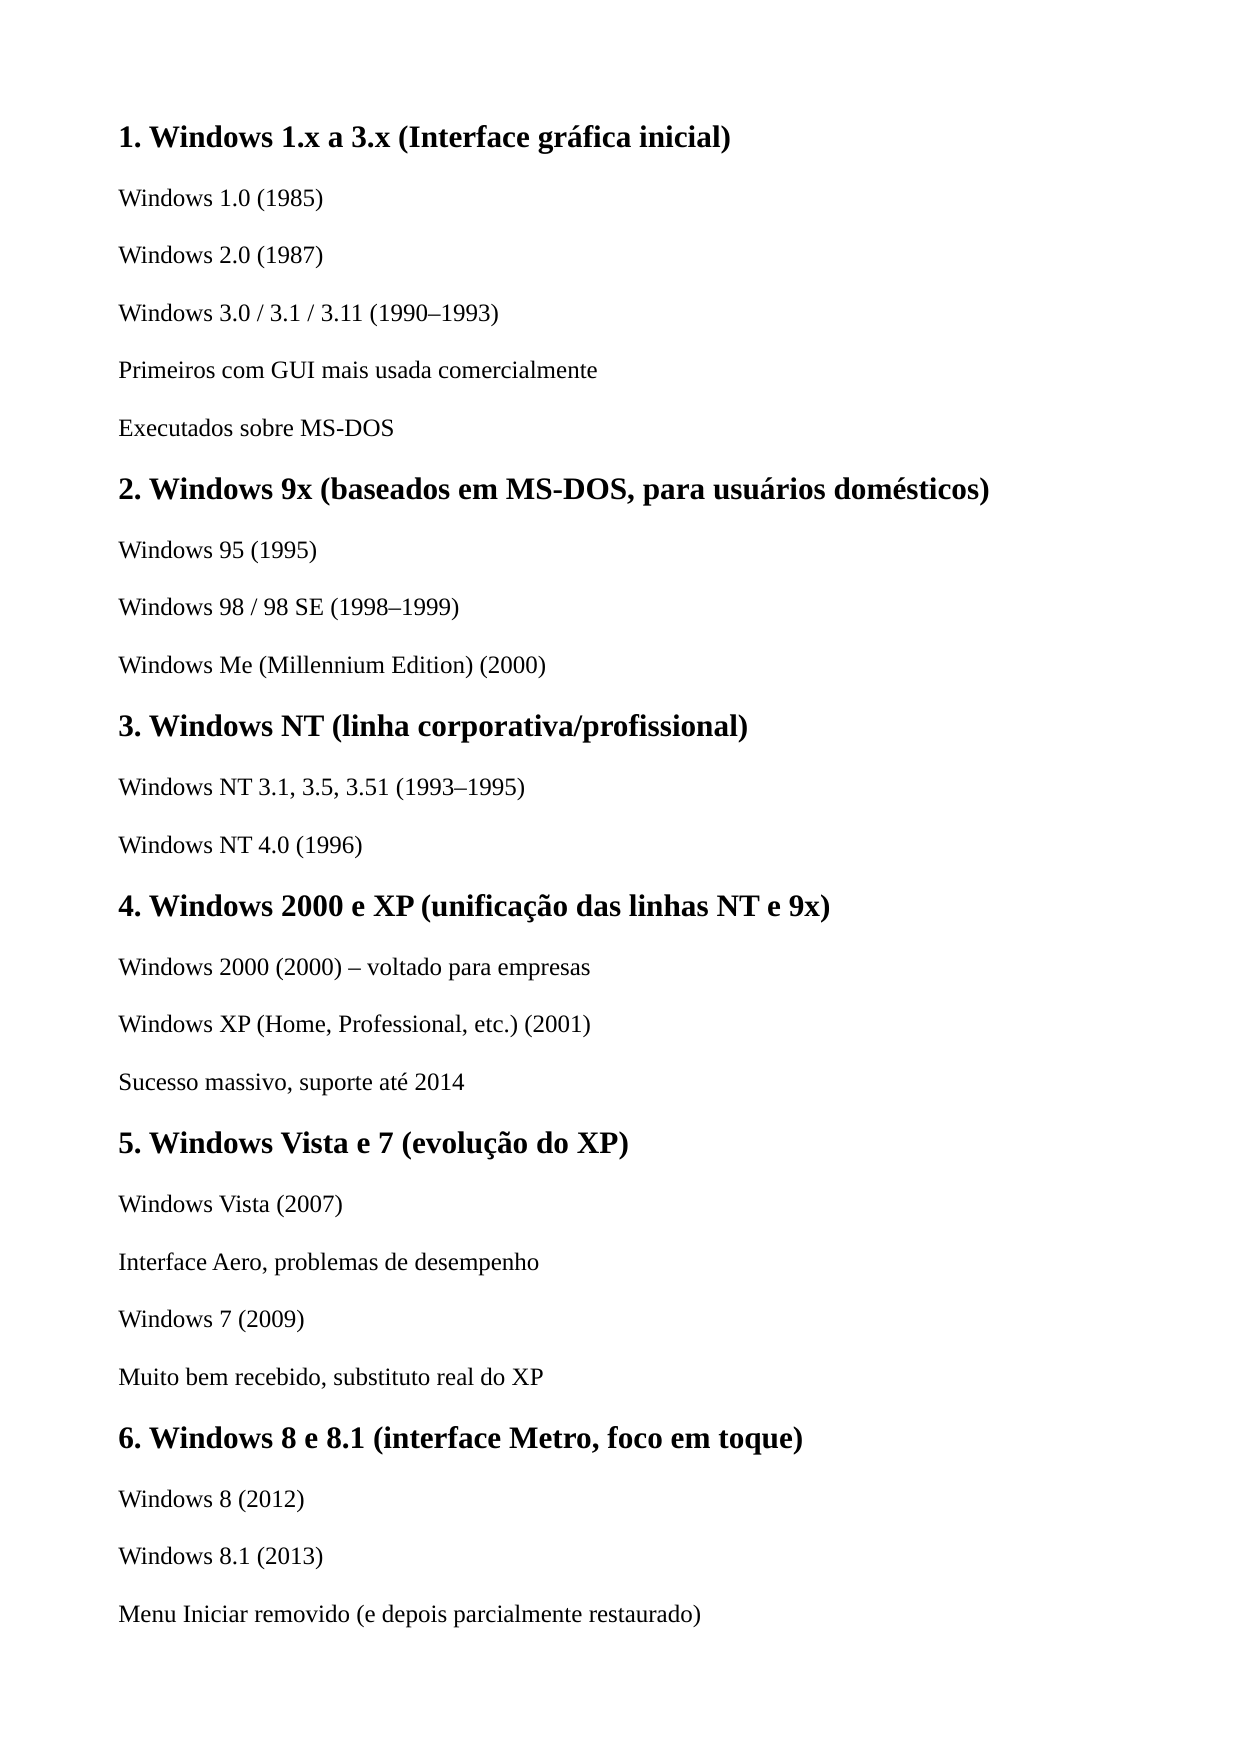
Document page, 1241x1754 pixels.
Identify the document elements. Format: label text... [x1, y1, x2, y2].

text Windows XP (Home, Professional, etc.) (2001) [118, 1009, 1122, 1038]
text Windows 2000 (2000) – voltado para empresas [118, 952, 1122, 981]
text Windows 95 (1995) [118, 535, 1122, 564]
text Windows 98 / 98 SE (1998–1999) [118, 592, 1122, 621]
text 1. Windows 1.x a 3.x (Interface gráfica inicial) [118, 118, 1122, 154]
text Muito bem recebido, substituto real do XP [118, 1362, 1122, 1390]
text 2. Windows 9x (baseados em MS-DOS, para usuários domésticos) [118, 470, 1122, 506]
text Windows NT 3.1, 3.5, 3.51 (1993–1995) [118, 772, 1122, 801]
text Windows 8.1 (2013) [118, 1541, 1122, 1570]
text Windows 3.0 / 3.1 / 3.11 (1990–1993) [118, 298, 1122, 327]
text 4. Windows 2000 e XP (unificação das linhas NT e 9x) [118, 887, 1122, 923]
text Sucesso massivo, suporte até 2014 [118, 1067, 1122, 1096]
text Menu Iniciar removido (e depois parcialmente restaurado) [118, 1599, 1122, 1627]
text Executados sobre MS-DOS [118, 413, 1122, 442]
text Windows Vista (2007) [118, 1189, 1122, 1218]
text Windows 1.0 (1985) [118, 183, 1122, 212]
text Primeiros com GUI mais usada comercialmente [118, 355, 1122, 384]
text 6. Windows 8 e 8.1 (interface Metro, foco em toque) [118, 1419, 1122, 1455]
text Windows NT 4.0 (1996) [118, 830, 1122, 858]
text Windows 8 (2012) [118, 1484, 1122, 1512]
text Windows Me (Millennium Edition) (2000) [118, 650, 1122, 679]
text Interface Aero, problemas de desempenho [118, 1247, 1122, 1275]
text 3. Windows NT (linha corporativa/profissional) [118, 707, 1122, 743]
text Windows 2.0 (1987) [118, 240, 1122, 269]
text 5. Windows Vista e 7 (evolução do XP) [118, 1124, 1122, 1160]
text Windows 7 (2009) [118, 1304, 1122, 1333]
